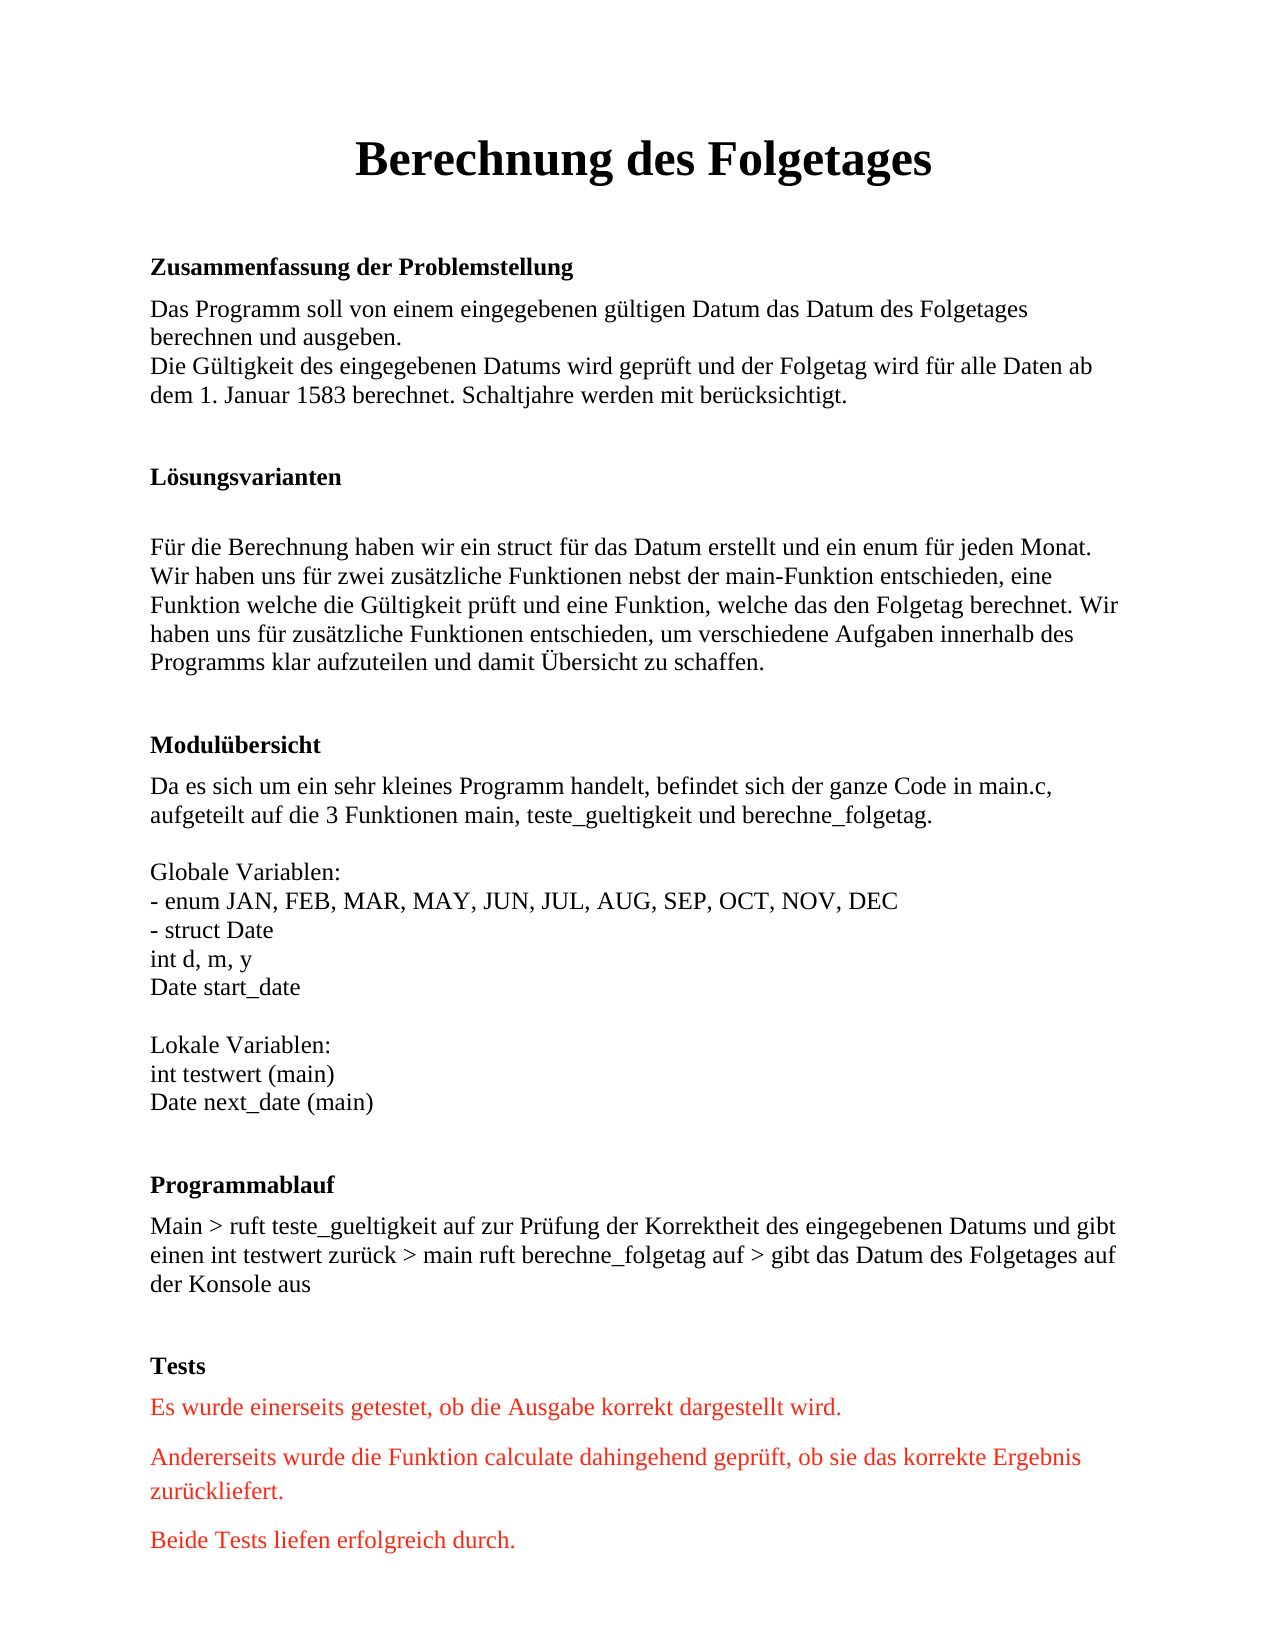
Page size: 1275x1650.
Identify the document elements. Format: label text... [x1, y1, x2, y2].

text Date start_date [150, 972, 1125, 1001]
text Berechnung des Folgetages [150, 129, 1125, 186]
text Beide Tests liefen erfolgreich durch. [150, 1525, 1125, 1554]
text Date next_date (main) [150, 1087, 1125, 1116]
text Da es sich um ein sehr kleines Programm handelt, befindet sich der ganze Code in main.c, aufgeteilt auf die 3 Funktionen main, teste_gueltigkeit und berechne_folgetag. [150, 771, 1125, 829]
text Es wurde einerseits getestet, ob die Ausgabe korrekt dargestellt wird. [150, 1392, 1125, 1421]
text int d, m, y [150, 944, 1125, 972]
text Lokale Variablen: [150, 1030, 1125, 1059]
text Andererseits wurde die Funktion calculate dahingehend geprüft, ob sie das korrekte Ergebnis zurückliefert. [150, 1442, 1125, 1505]
text Zusammenfassung der Problemstellung [150, 252, 1125, 281]
text Programmablauf [150, 1170, 1125, 1199]
text Lösungsvarianten [150, 462, 1125, 491]
text Für die Berechnung haben wir ein struct für das Datum erstellt und ein enum für jeden Monat. Wir haben uns für zwei zusätzliche Funktionen nebst der main-Funktion entschieden, eine Funktion welche die Gültigkeit prüft und eine Funktion, welche das den Folgetag berechnet. Wir haben uns für zusätzliche Funktionen entschieden, um verschiedene Aufgaben innerhalb des Programms klar aufzuteilen und damit Übersicht zu schaffen. [150, 532, 1125, 676]
text - struct Date [150, 915, 1125, 944]
text Globale Variablen: [150, 857, 1125, 886]
text Das Programm soll von einem eingegebenen gültigen Datum das Datum des Folgetages berechnen und ausgeben. [150, 294, 1125, 351]
text int testwert (main) [150, 1059, 1125, 1087]
text - enum JAN, FEB, MAR, MAY, JUN, JUL, AUG, SEP, OCT, NOV, DEC [150, 886, 1125, 915]
text Tests [150, 1322, 1125, 1380]
text Main > ruft teste_gueltigkeit auf zur Prüfung der Korrektheit des eingegebenen Datums und gibt einen int testwert zurück > main ruft berechne_folgetag auf > gibt das Datum des Folgetages auf der Konsole aus [150, 1211, 1125, 1297]
text Modulübersicht [150, 701, 1125, 759]
text Die Gültigkeit des eingegebenen Datums wird geprüft und der Folgetag wird für alle Daten ab dem 1. Januar 1583 berechnet. Schaltjahre werden mit berücksichtigt. [150, 351, 1125, 409]
